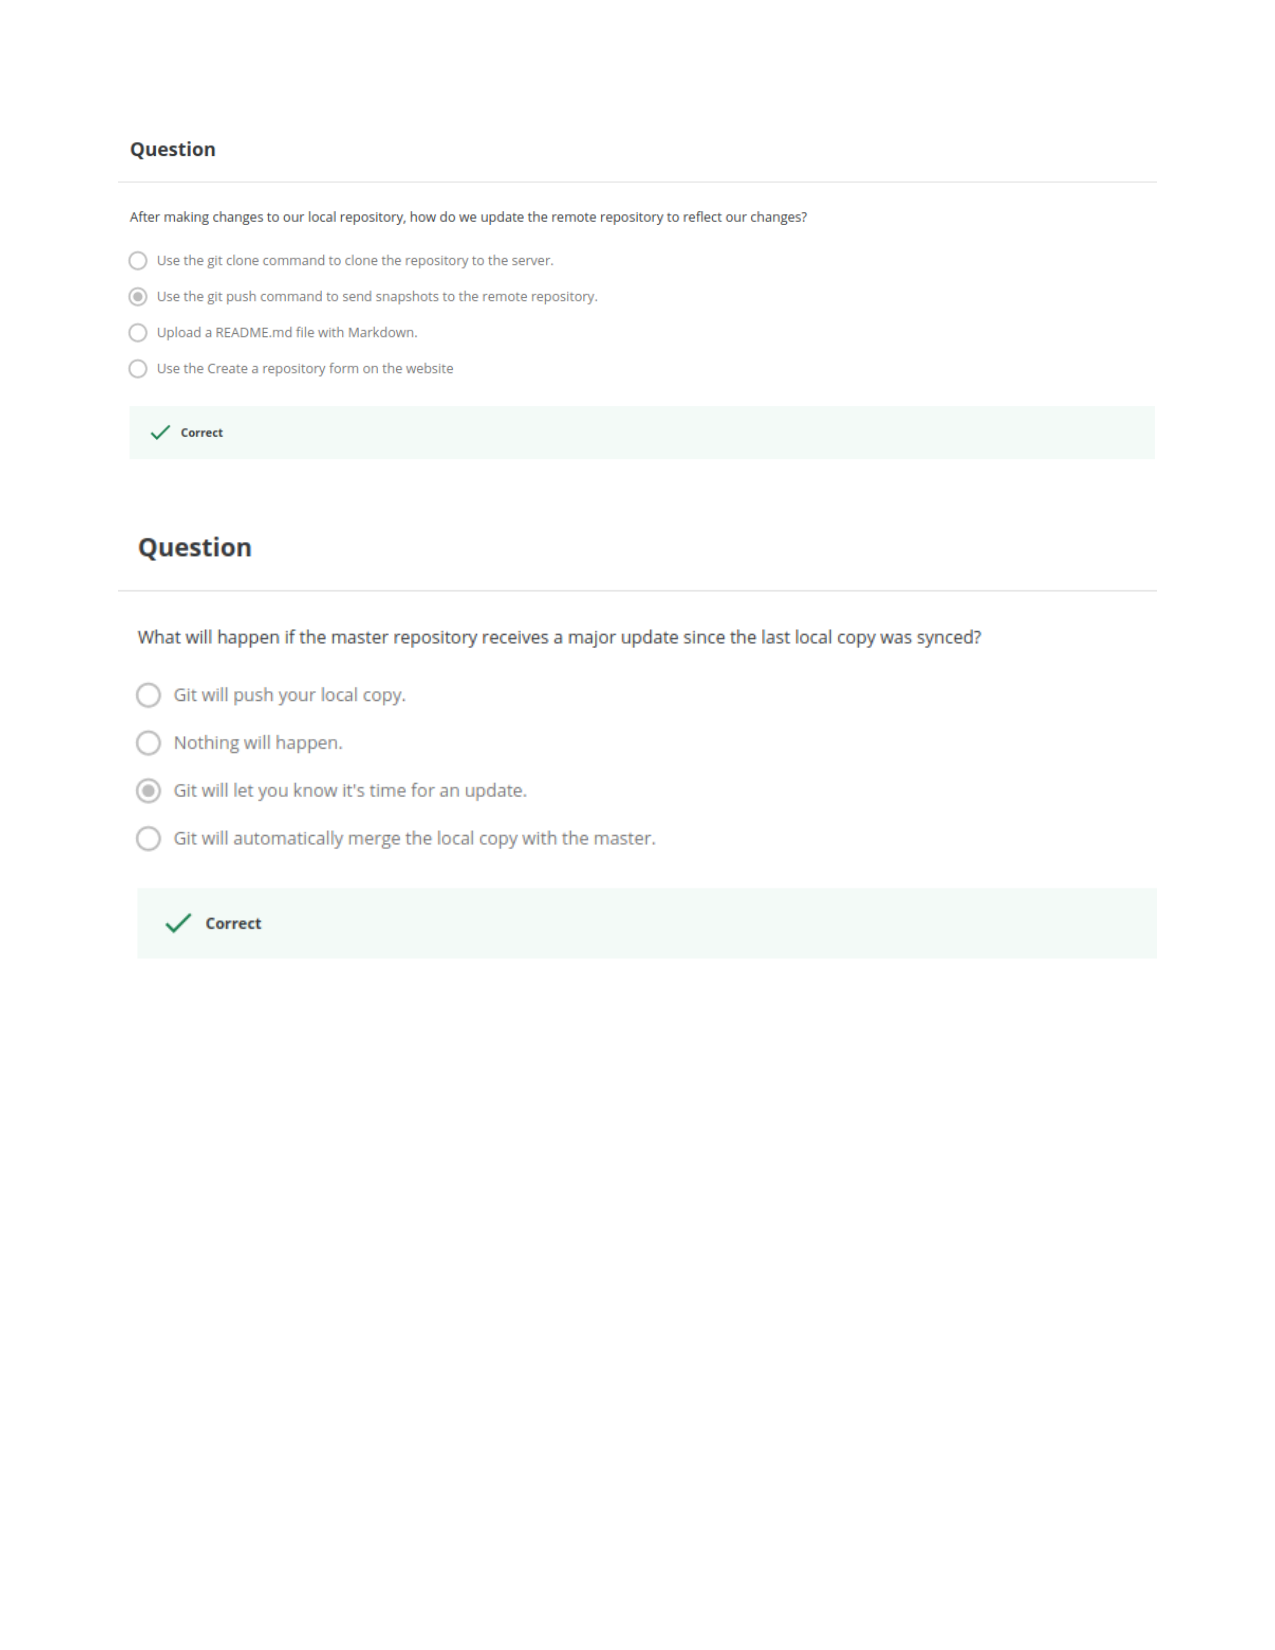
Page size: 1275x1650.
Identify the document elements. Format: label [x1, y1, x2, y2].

picture [118, 118, 1157, 493]
picture [118, 521, 1157, 1074]
